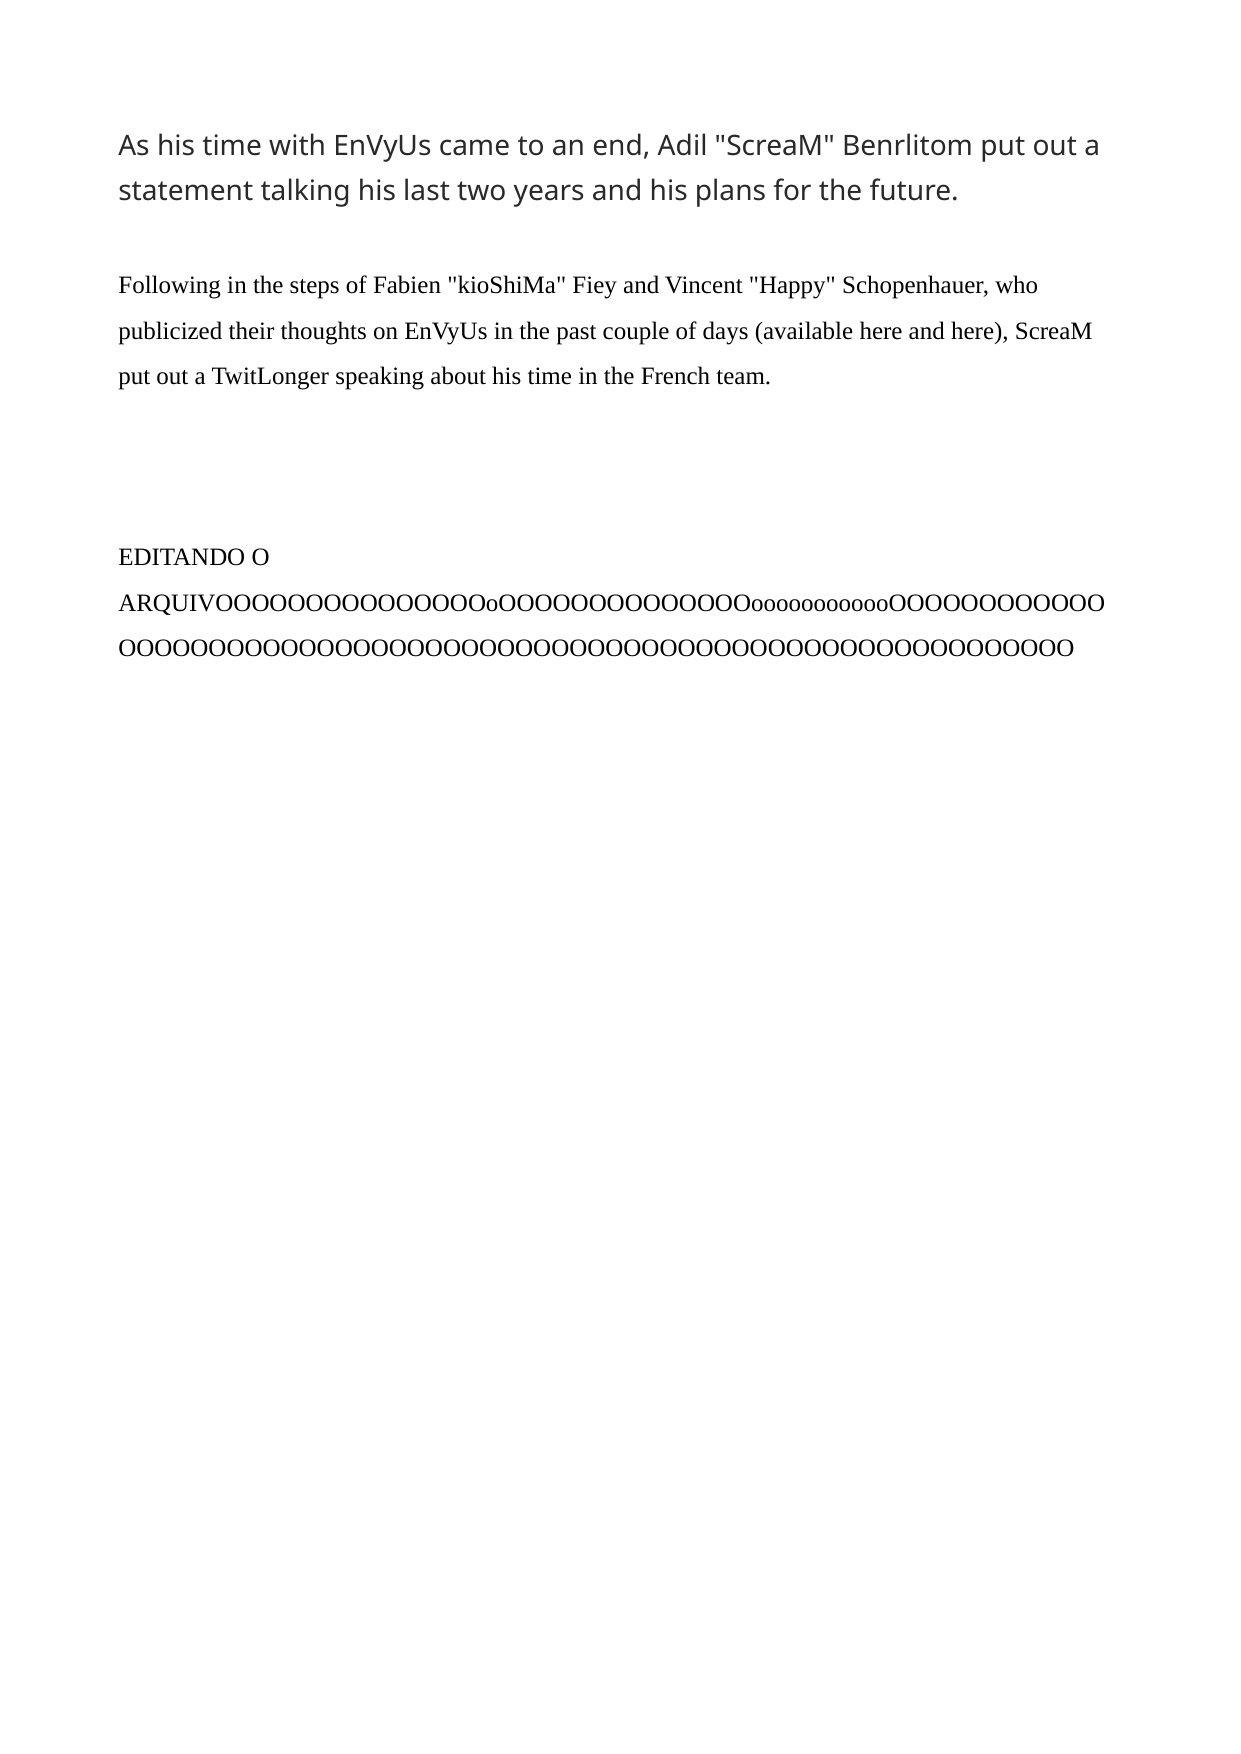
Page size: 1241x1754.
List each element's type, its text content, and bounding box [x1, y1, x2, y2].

text EDITANDO O ARQUIVOOOOOOOOOOOOOOOoOOOOOOOOOOOOOOoooooooooooOOOOOOOOOOOOOOOOOOOOOOOOOOOOOOOOOOOOOOOOOOOOOOOOOOOOOOOOOOOOOOOOO [118, 526, 1122, 662]
text As his time with EnVyUs came to an end, Adil "ScreaM" Benrlitom put out a statement talking his last two years and his plans for the future. [118, 118, 1122, 209]
text Following in the steps of Fabien "kioShiMa" Fiey and Vincent "Happy" Schopenhauer, who publicized their thoughts on EnVyUs in the past couple of days (available here and here), ScreaM put out a TwitLonger speaking about his time in the French team. [118, 254, 1122, 390]
